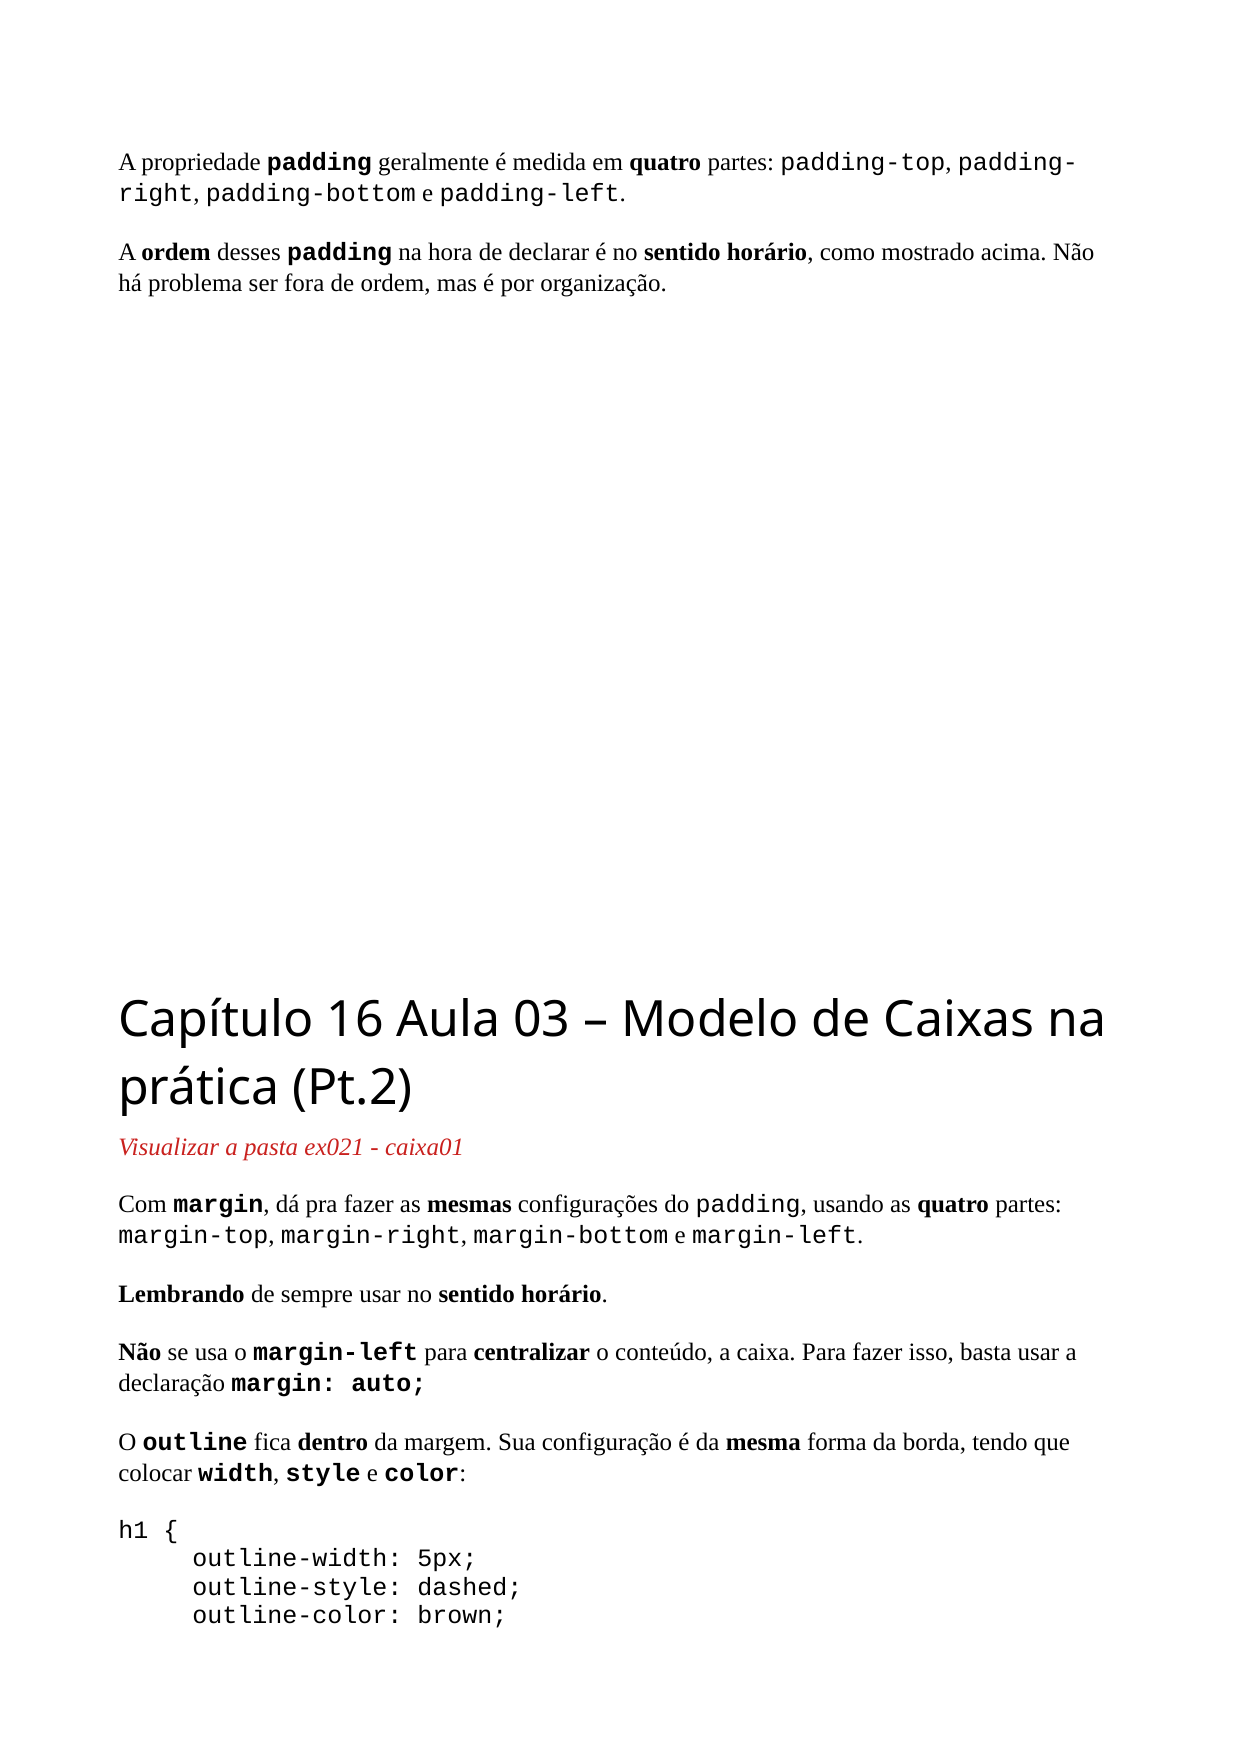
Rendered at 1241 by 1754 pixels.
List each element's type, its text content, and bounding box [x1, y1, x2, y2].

text O outline fica dentro da margem. Sua configuração é da mesma forma da borda, tendo que colocar width, style e color: [118, 1427, 1122, 1489]
subtitle Capítulo 16 Aula 03 – Modelo de Caixas na prática (Pt.2) [118, 983, 1122, 1119]
text A propriedade padding geralmente é medida em quatro partes: padding-top, padding-right, padding-bottom e padding-left. [118, 147, 1122, 208]
text Não se usa o margin-left para centralizar o conteúdo, a caixa. Para fazer isso, basta usar a declaração margin: auto; [118, 1337, 1122, 1398]
text outline-style: dashed; [118, 1574, 1122, 1603]
text Lembrando de sempre usar no sentido horário. [118, 1279, 1122, 1308]
text Com margin, dá pra fazer as mesmas configurações do padding, usando as quatro partes: margin-top, margin-right, margin-bottom e margin-left. [118, 1189, 1122, 1251]
text Visualizar a pasta ex021 - caixa01 [118, 1132, 1122, 1161]
text h1 { [118, 1518, 1122, 1546]
text outline-color: brown; [118, 1603, 1122, 1631]
text A ordem desses padding na hora de declarar é no sentido horário, como mostrado acima. Não há problema ser fora de ordem, mas é por organização. [118, 237, 1122, 297]
text outline-width: 5px; [118, 1546, 1122, 1574]
